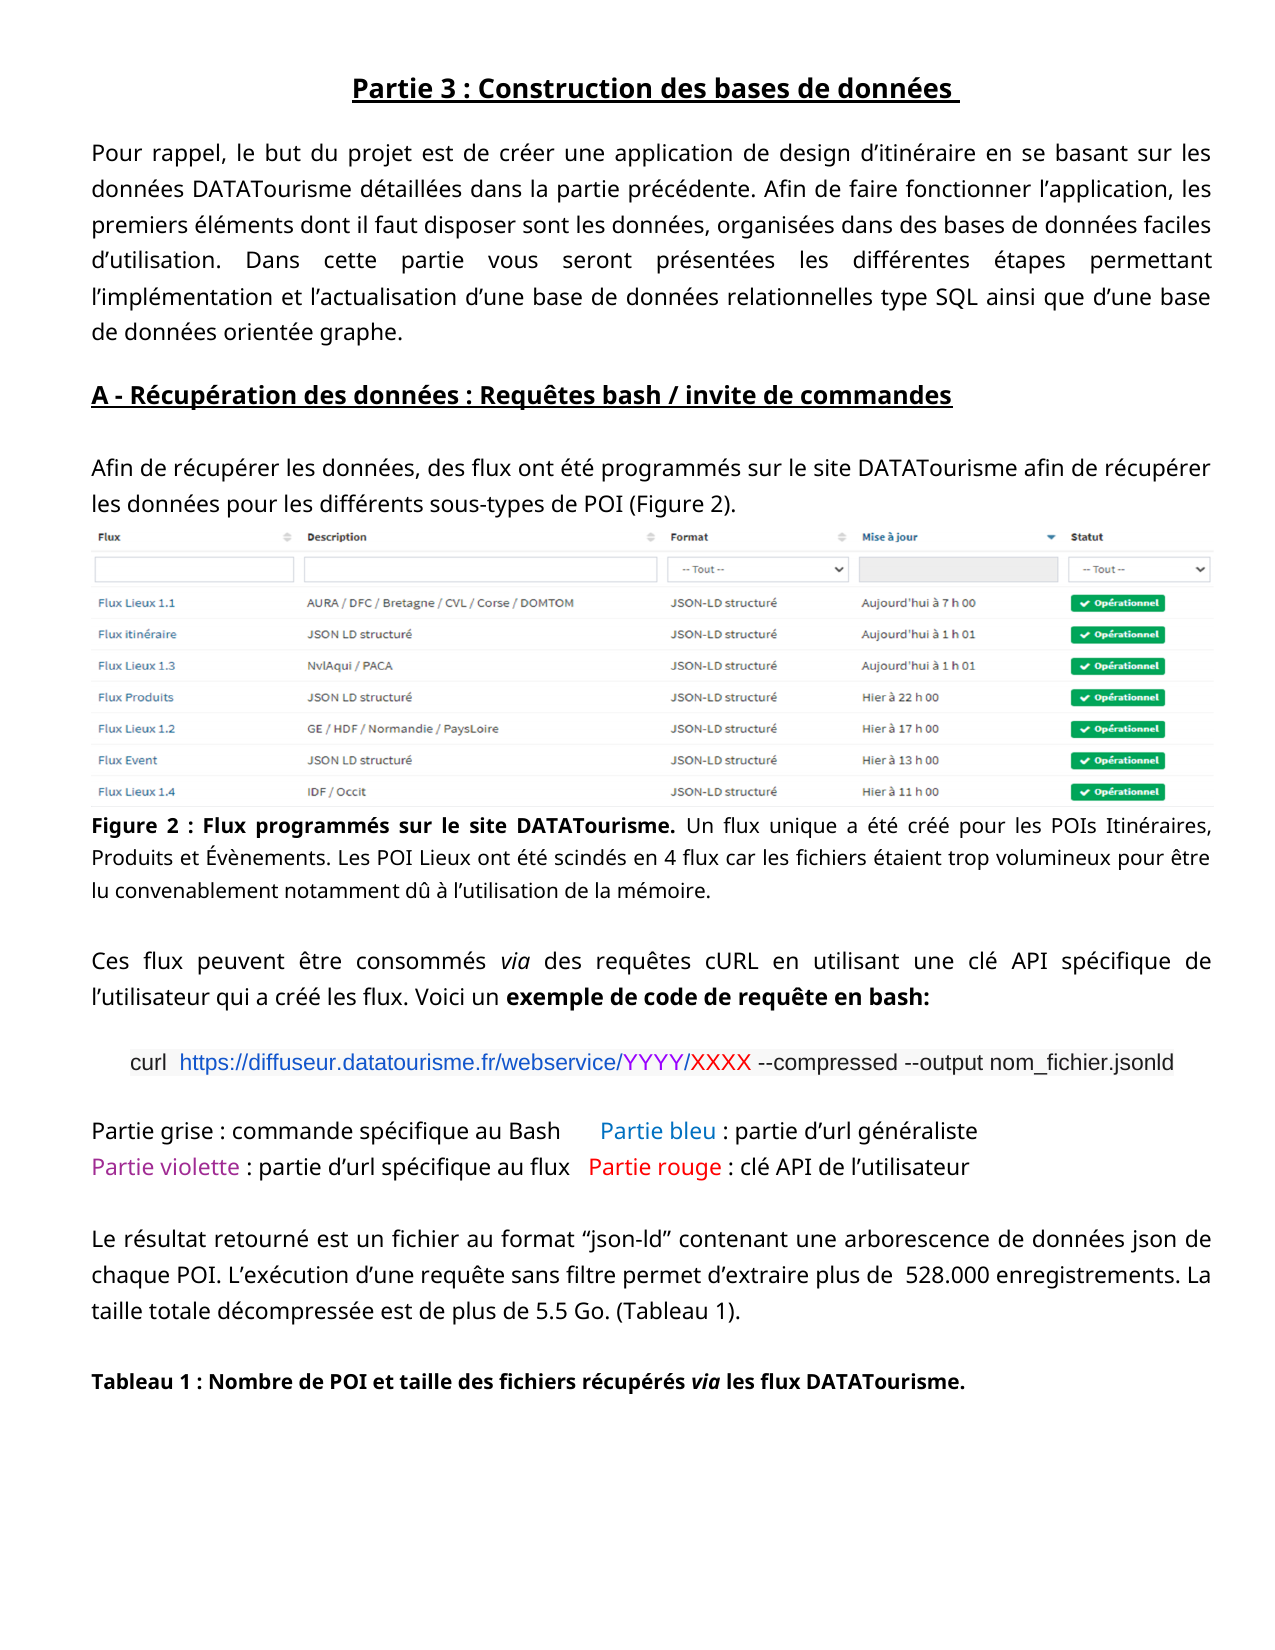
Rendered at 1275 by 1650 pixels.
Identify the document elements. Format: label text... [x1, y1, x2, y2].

text curl https://diffuseur.datatourisme.fr/webservice/YYYY/XXXX --compressed --output nom_fichier.jsonld [91, 1049, 1213, 1076]
text Ces flux peuvent être consommés via des requêtes cURL en utilisant une clé API spécifique de l’utilisateur qui a créé les flux. Voici un exemple de code de requête en bash: [91, 945, 1213, 1012]
text Partie 3 : Construction des bases de données [91, 69, 1213, 106]
text A - Récupération des données : Requêtes bash / invite de commandes [91, 377, 1213, 411]
text Tableau 1 : Nombre de POI et taille des fichiers récupérés via les flux DATATourisme. [91, 1367, 1213, 1395]
text Partie grise : commande spécifique au Bash Partie bleu : partie d’url généraliste [91, 1115, 1213, 1147]
text Partie violette : partie d’url spécifique au flux Partie rouge : clé API de l’utilisateur [91, 1151, 1213, 1182]
text Figure 2 : Flux programmés sur le site DATATourisme. Un flux unique a été créé pour les POIs Itinéraires, Produits et Évènements. Les POI Lieux ont été scindés en 4 flux car les fichiers étaient trop volumineux pour être lu convenablement notamment dû à l’utilisation de la mémoire. [91, 811, 1213, 904]
picture [91, 524, 1214, 807]
text Pour rappel, le but du projet est de créer une application de design d’itinéraire en se basant sur les données DATATourisme détaillées dans la partie précédente. Afin de faire fonctionner l’application, les premiers éléments dont il faut disposer sont les données, organisées dans des bases de données faciles d’utilisation. Dans cette partie vous seront présentées les différentes étapes permettant l’implémentation et l’actualisation d’une base de données relationnelles type SQL ainsi que d’une base de données orientée graphe. [91, 137, 1213, 348]
text Le résultat retourné est un fichier au format “json-ld” contenant une arborescence de données json de chaque POI. L’exécution d’une requête sans filtre permet d’extraire plus de 528.000 enregistrements. La taille totale décompressée est de plus de 5.5 Go. (Tableau 1). [91, 1223, 1213, 1326]
text Afin de récupérer les données, des flux ont été programmés sur le site DATATourisme afin de récupérer les données pour les différents sous-types de POI (Figure 2). [91, 452, 1213, 519]
